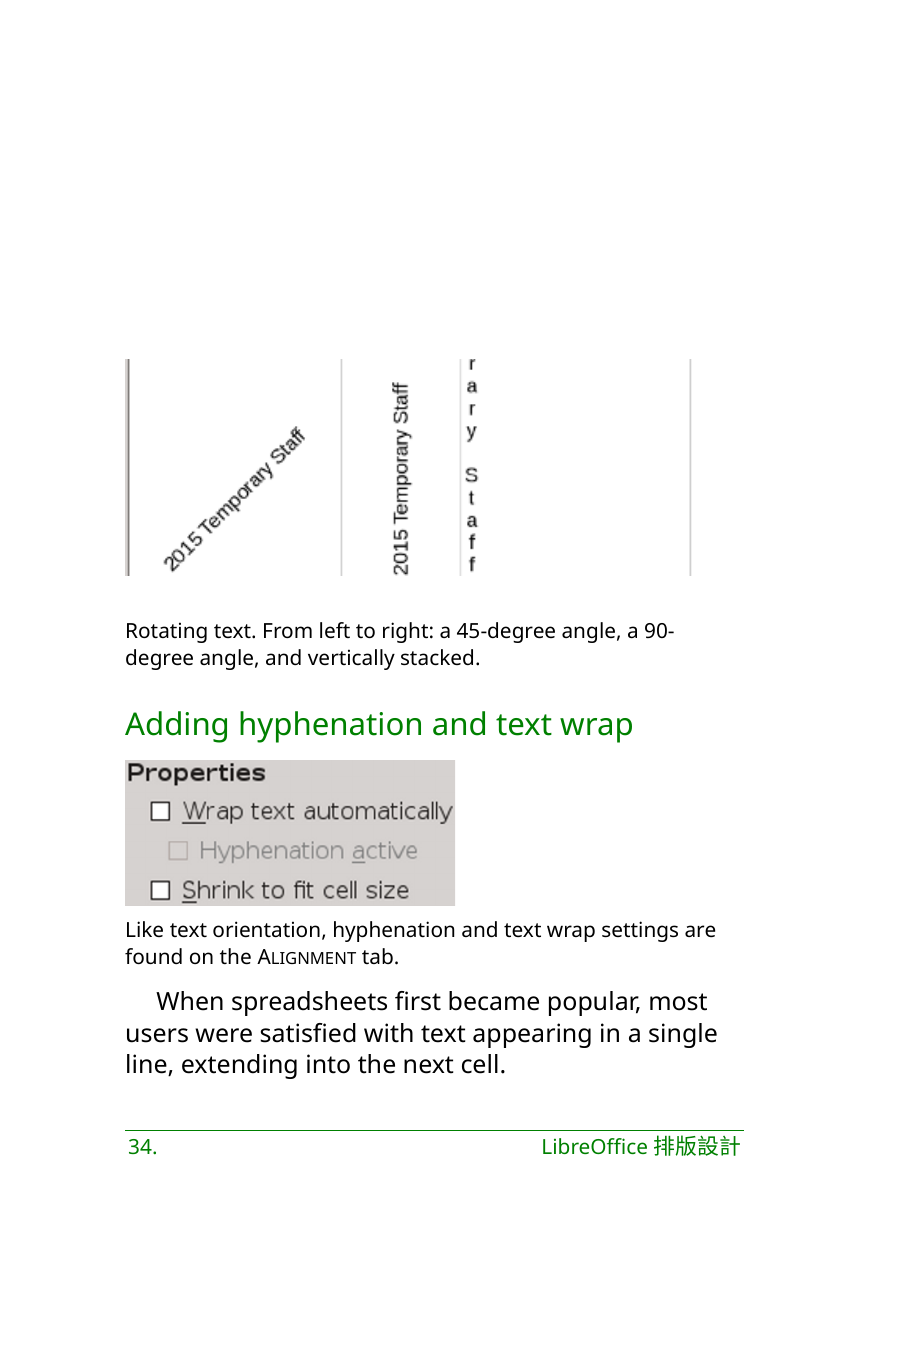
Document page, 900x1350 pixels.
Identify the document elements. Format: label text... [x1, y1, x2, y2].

table_cell Rotating text. From left to right: a 45-degree angle, a 90-degree angle, and vertically stacked. [125, 609, 744, 671]
subtitle Adding hyphenation and text wrap [125, 702, 744, 745]
table_header [125, 329, 744, 609]
text When spreadsheets first became popular, most users were satisfied with text appearing in a single line, extending into the next cell. [125, 986, 744, 1079]
table_header [125, 760, 744, 908]
picture [125, 760, 456, 906]
picture [125, 359, 693, 576]
table_cell Like text orientation, hyphenation and text wrap settings are found on the Alignment tab. [125, 908, 744, 970]
